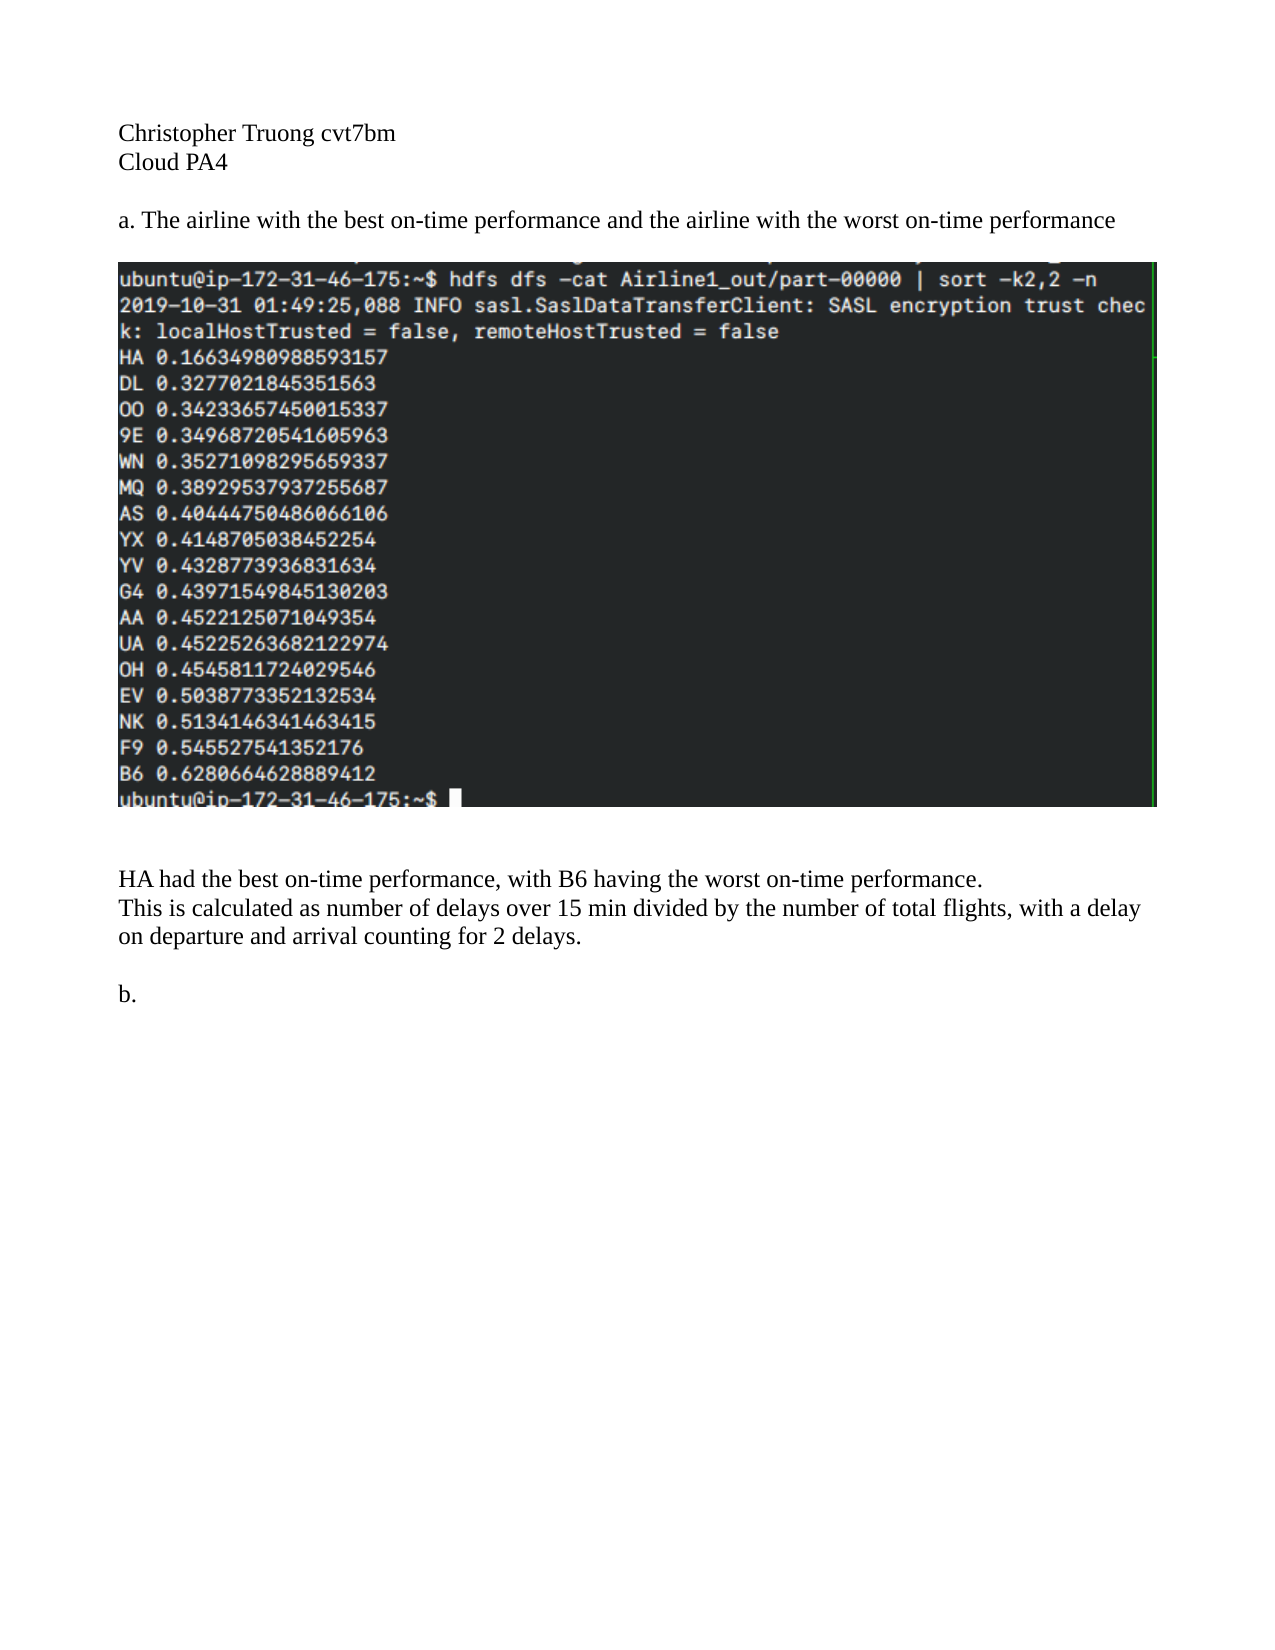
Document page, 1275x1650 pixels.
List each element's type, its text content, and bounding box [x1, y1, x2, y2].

picture [118, 262, 1157, 807]
text a. The airline with the best on-time performance and the airline with the worst on-time performance [118, 205, 1157, 234]
text HA had the best on-time performance, with B6 having the worst on-time performance. [118, 864, 1157, 893]
text b. [118, 979, 1157, 1008]
text This is calculated as number of delays over 15 min divided by the number of total flights, with a delay on departure and arrival counting for 2 delays. [118, 893, 1157, 950]
